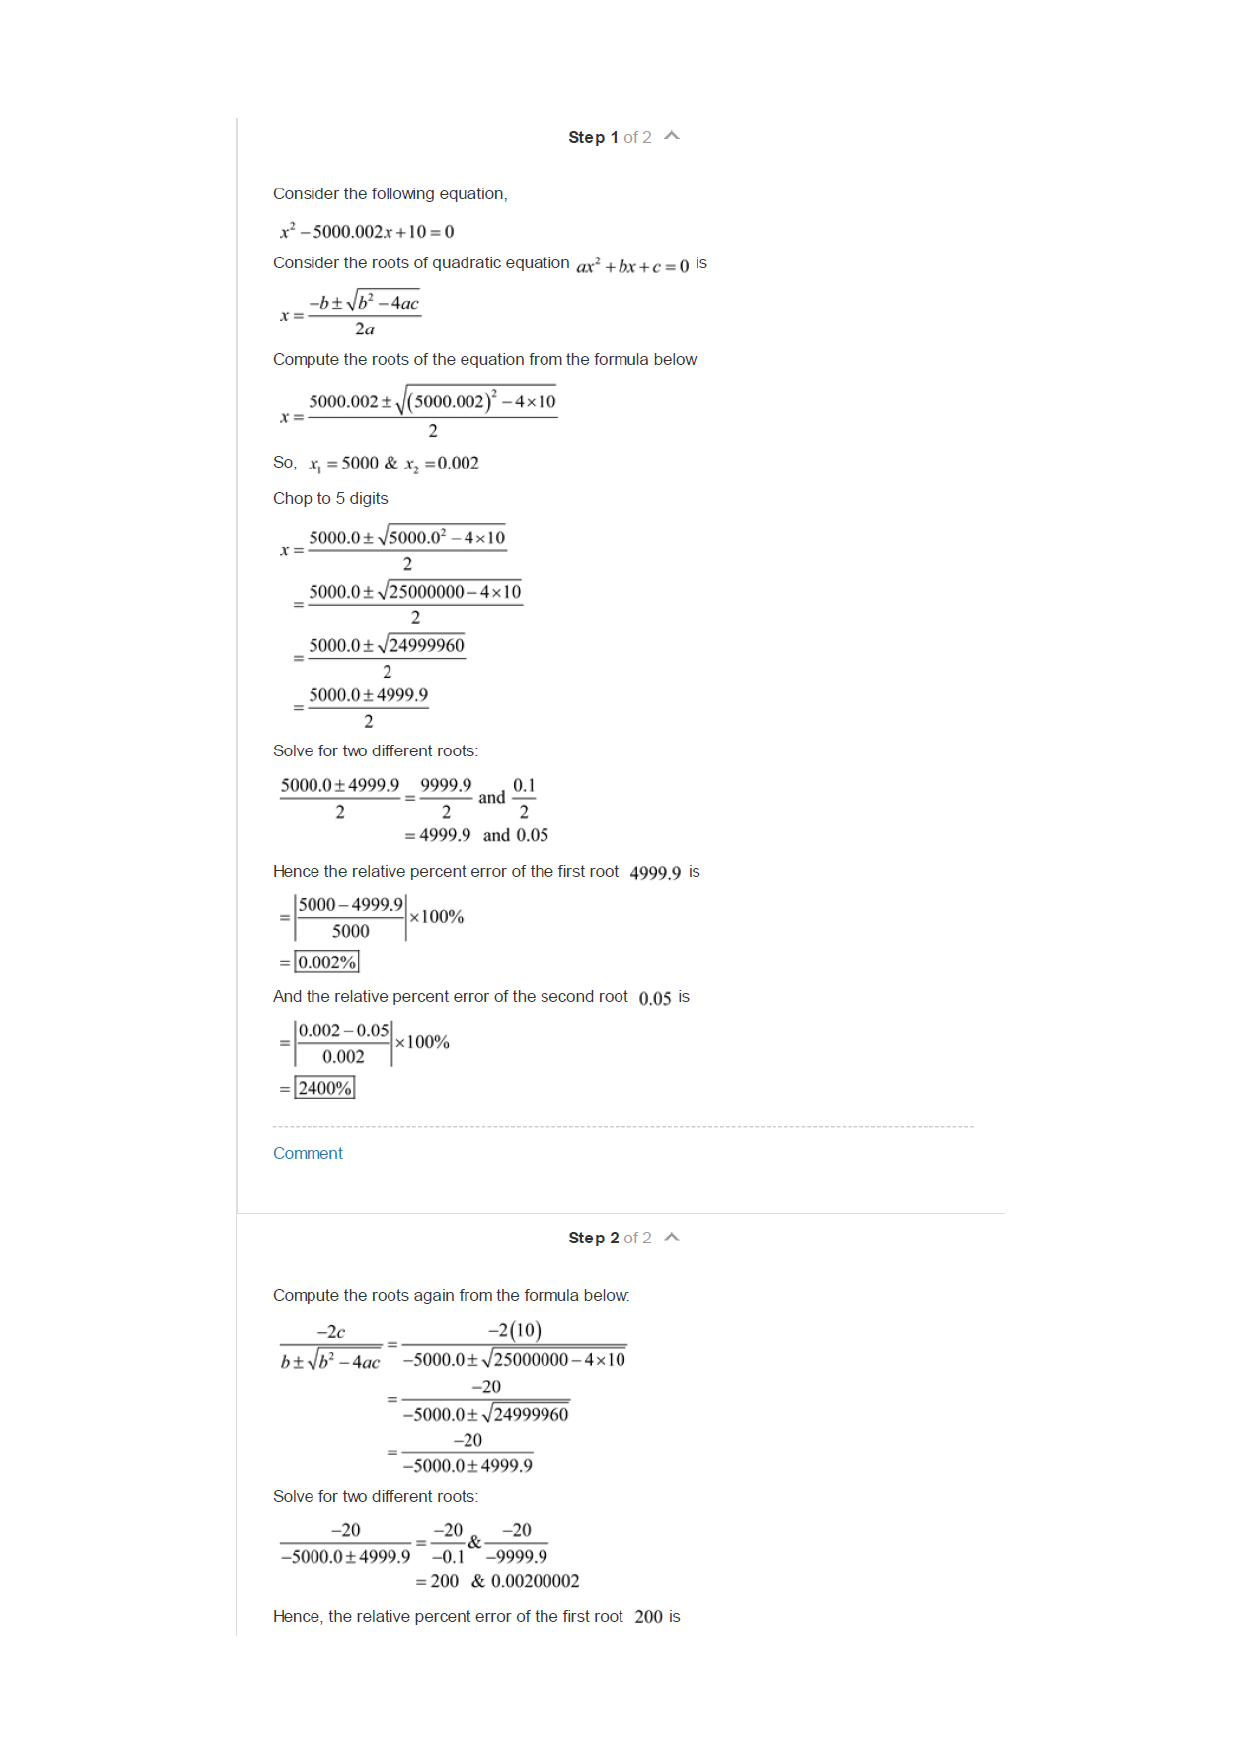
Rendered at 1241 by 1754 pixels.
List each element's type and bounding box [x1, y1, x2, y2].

picture [235, 118, 1005, 1636]
